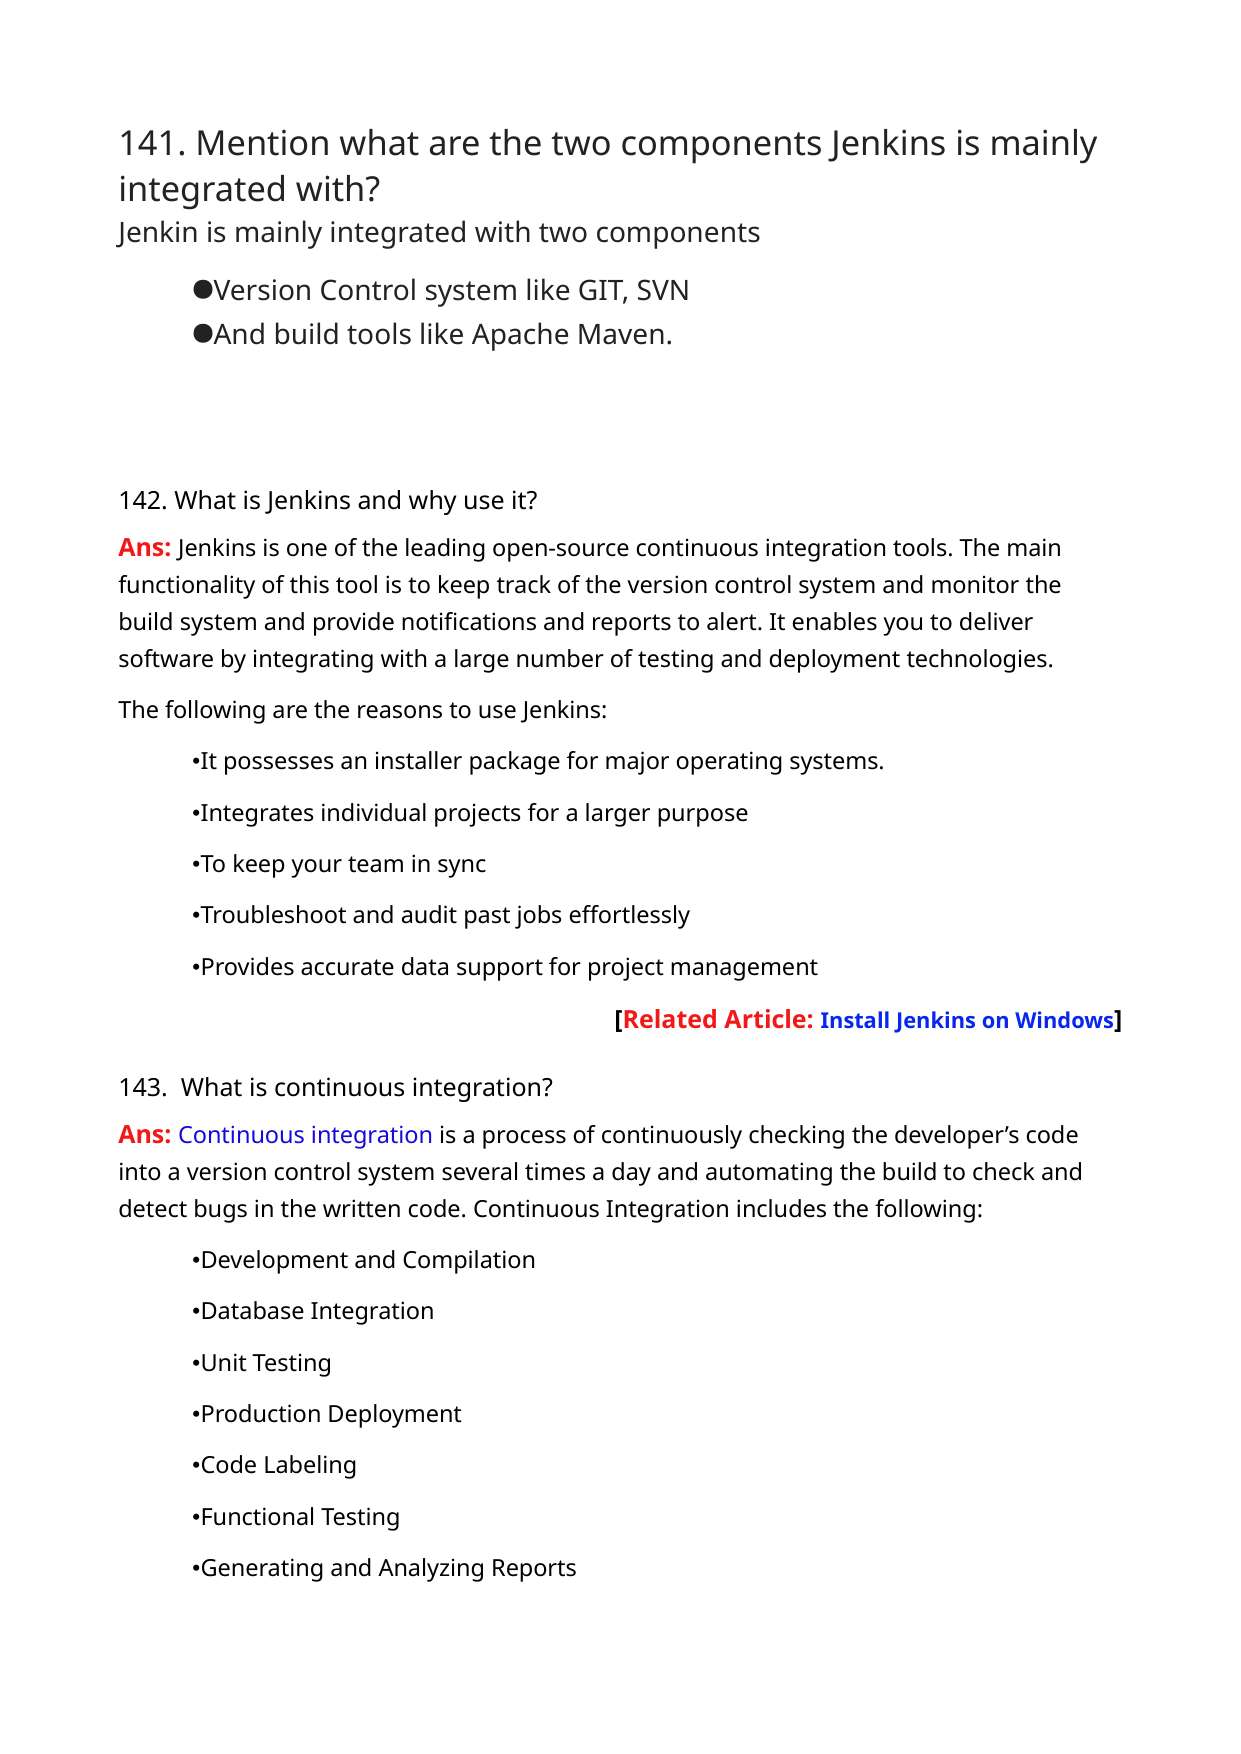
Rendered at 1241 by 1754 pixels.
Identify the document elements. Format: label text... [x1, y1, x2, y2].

list Unit Testing [118, 1346, 1122, 1378]
subtitle 141. Mention what are the two components Jenkins is mainly integrated with? [118, 118, 1122, 212]
list Code Labeling [118, 1449, 1122, 1481]
list Provides accurate data support for project management [118, 950, 1122, 982]
text The following are the reasons to use Jenkins: [118, 693, 1122, 725]
list Development and Compilation [118, 1243, 1122, 1275]
text Ans: Jenkins is one of the leading open-source continuous integration tools. The main functionality of this tool is to keep track of the version control system and monitor the build system and provide notifications and reports to alert. It enables you to deliver software by integrating with a large number of testing and deployment technologies. [118, 529, 1122, 674]
list Database Integration [118, 1295, 1122, 1327]
list To keep your team in sync [118, 847, 1122, 879]
list Production Deployment [118, 1397, 1122, 1429]
list And build tools like Apache Maven. [118, 314, 1122, 353]
subtitle 142. What is Jenkins and why use it? [118, 483, 1122, 517]
text Jenkin is mainly integrated with two components [118, 212, 1122, 250]
list Functional Testing [118, 1500, 1122, 1532]
text [Related Article: Install Jenkins on Windows] [118, 1001, 1122, 1036]
list It possesses an installer package for major operating systems. [118, 745, 1122, 777]
list Version Control system like GIT, SVN [118, 271, 1122, 309]
text Ans: Continuous integration is a process of continuously checking the developer’s code into a version control system several times a day and automating the build to check and detect bugs in the written code. Continuous Integration includes the following: [118, 1116, 1122, 1224]
list Generating and Analyzing Reports [118, 1551, 1122, 1583]
subtitle 143. What is continuous integration? [118, 1070, 1122, 1104]
list Troubleshoot and audit past jobs effortlessly [118, 899, 1122, 931]
list Integrates individual projects for a larger purpose [118, 796, 1122, 828]
